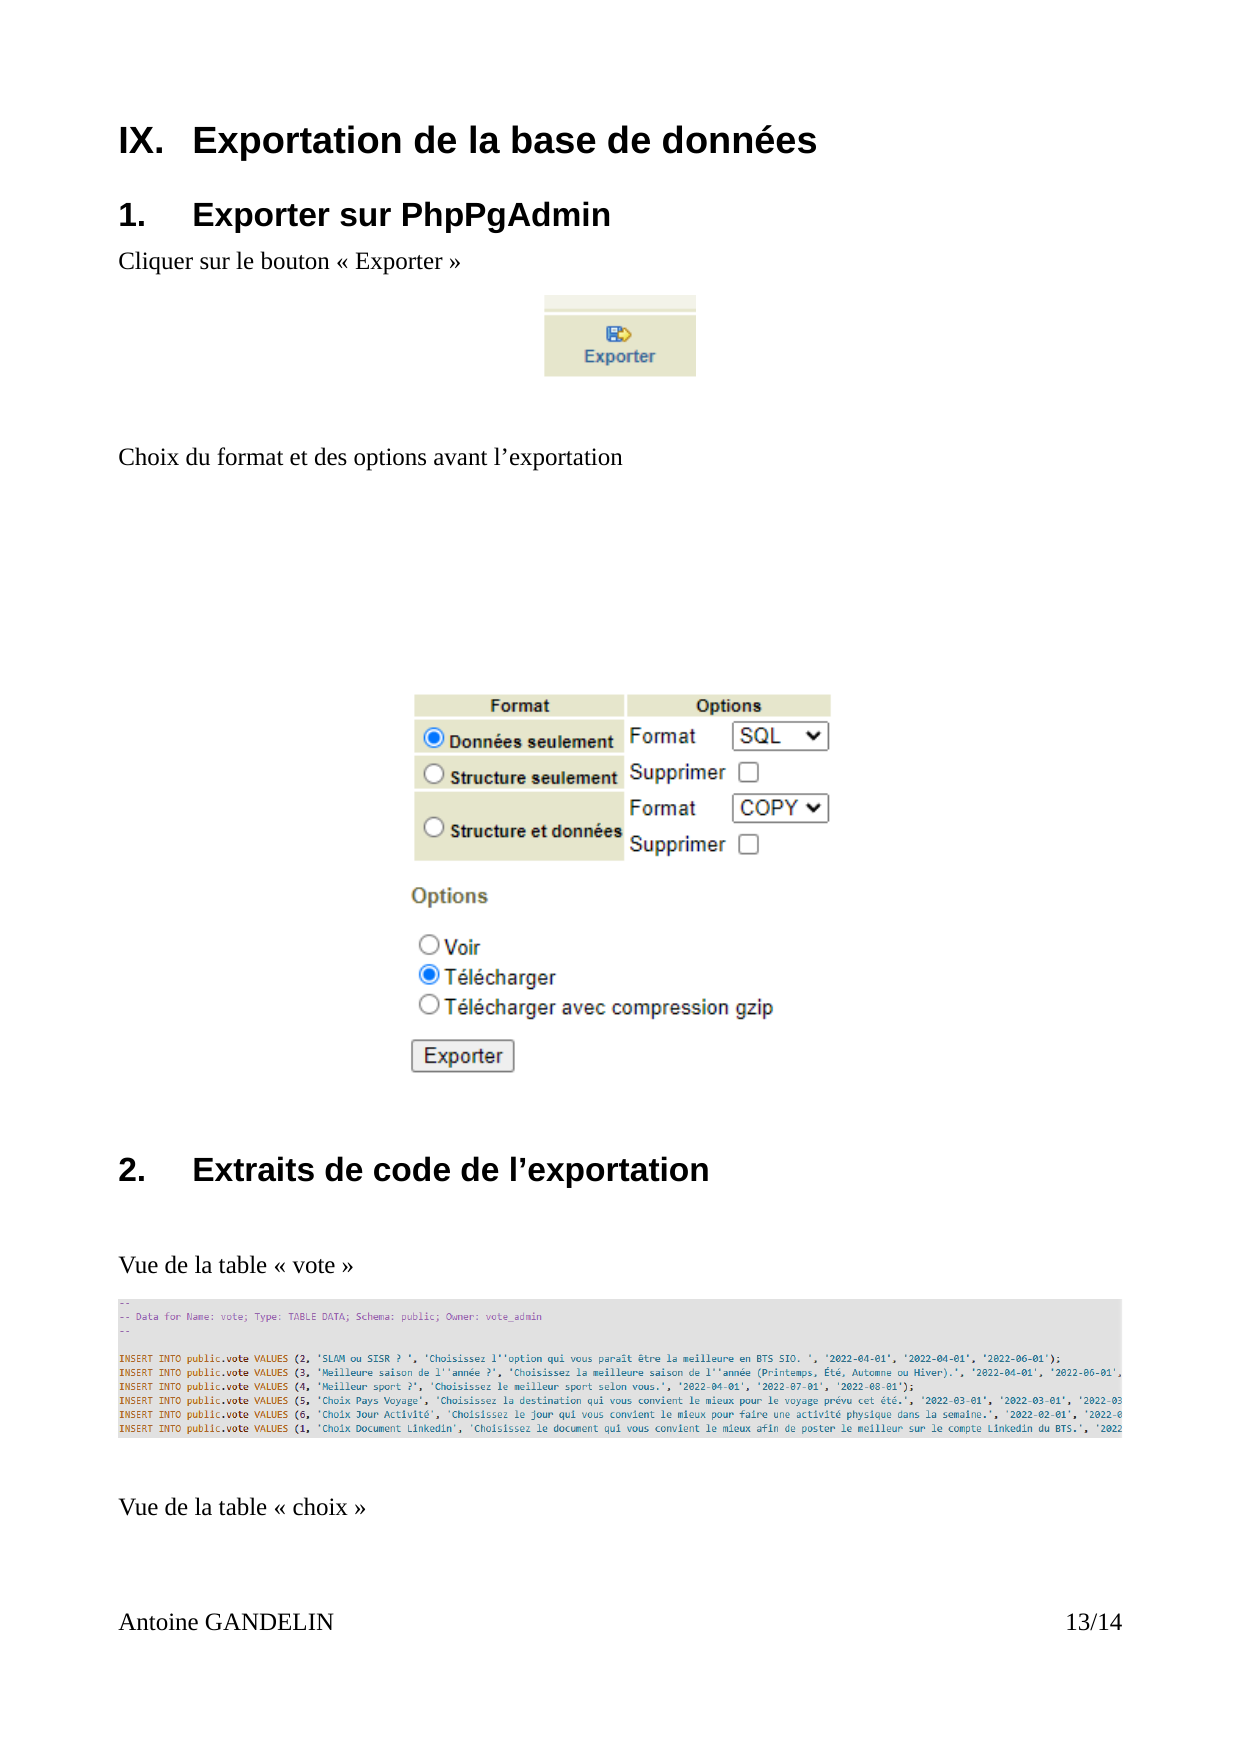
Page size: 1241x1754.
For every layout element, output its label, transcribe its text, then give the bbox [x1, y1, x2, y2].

text Vue de la table « choix » [118, 1492, 1122, 1521]
text Cliquer sur le bouton « Exporter » [118, 246, 1122, 275]
subtitle Exportation de la base de données [118, 118, 1122, 162]
subtitle Extraits de code de l’exportation [118, 1150, 1122, 1189]
text Choix du format et des options avant l’exportation [118, 442, 1122, 471]
subtitle Exporter sur PhpPgAdmin [118, 195, 1122, 234]
picture [399, 687, 842, 1104]
picture [544, 295, 696, 405]
text Vue de la table « vote » [118, 1250, 1122, 1279]
picture [118, 1299, 1123, 1438]
